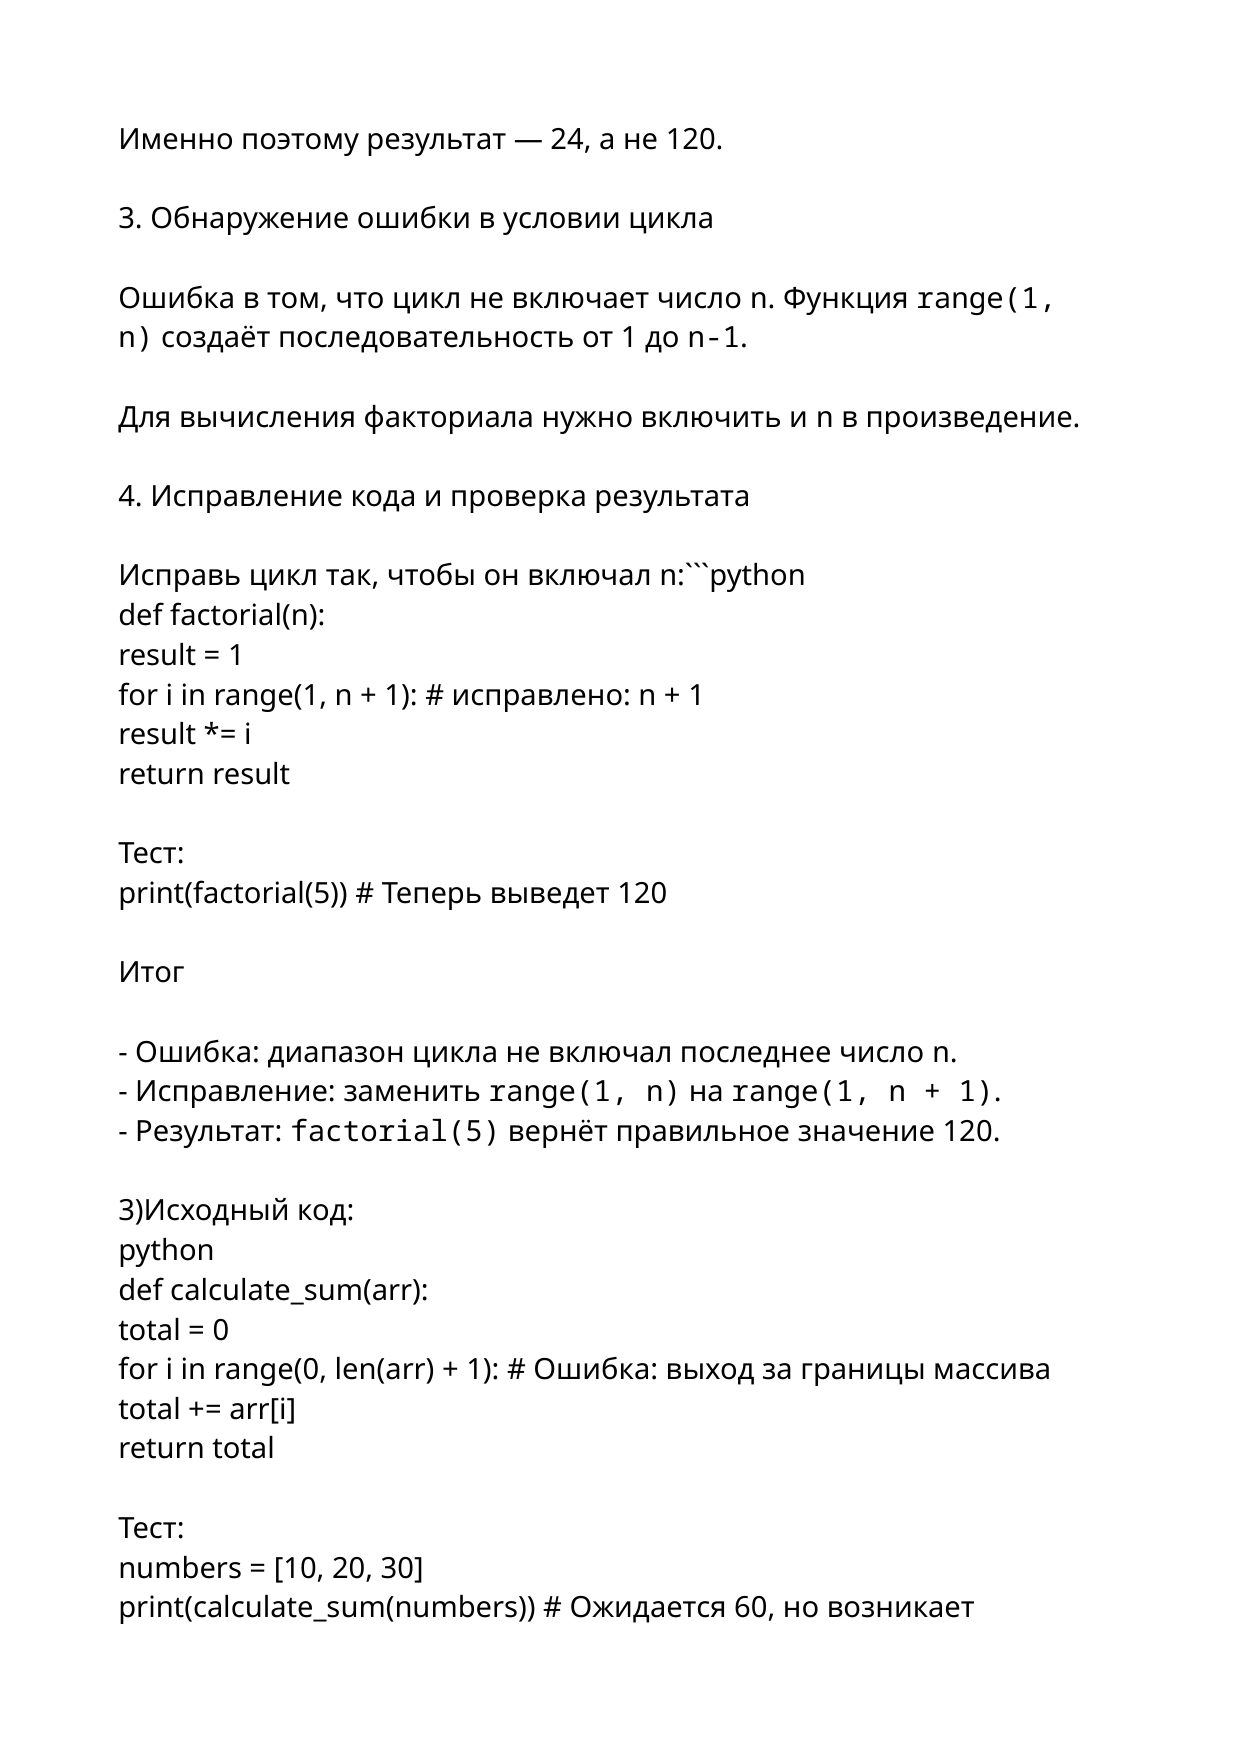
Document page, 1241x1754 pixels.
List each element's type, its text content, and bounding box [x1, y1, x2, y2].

text Именно поэтому результат — 24, а не 120. 3. Обнаружение ошибки в условии цикла Ошибка в том, что цикл не включает число n. Функция range(1, n) создаёт последовательность от 1 до n-1. Для вычисления факториала нужно включить и n в произведение. 4. Исправление кода и проверка результата Исправь цикл так, чтобы он включал n:```python def factorial(n): result = 1 for i in range(1, n + 1): # исправлено: n + 1 result *= i return result Тест: print(factorial(5)) # Теперь выведет 120 Итог - Ошибка: диапазон цикла не включал последнее число n. - Исправление: заменить range(1, n) на range(1, n + 1). - Результат: factorial(5) вернёт правильное значение 120. 3)Исходный код: python def calculate_sum(arr): total = 0 for i in range(0, len(arr) + 1): # Ошибка: выход за границы массива total += arr[i] return total Тест: numbers = [10, 20, 30] print(calculate_sum(numbers)) # Ожидается 60, но возникает [118, 118, 1122, 1626]
